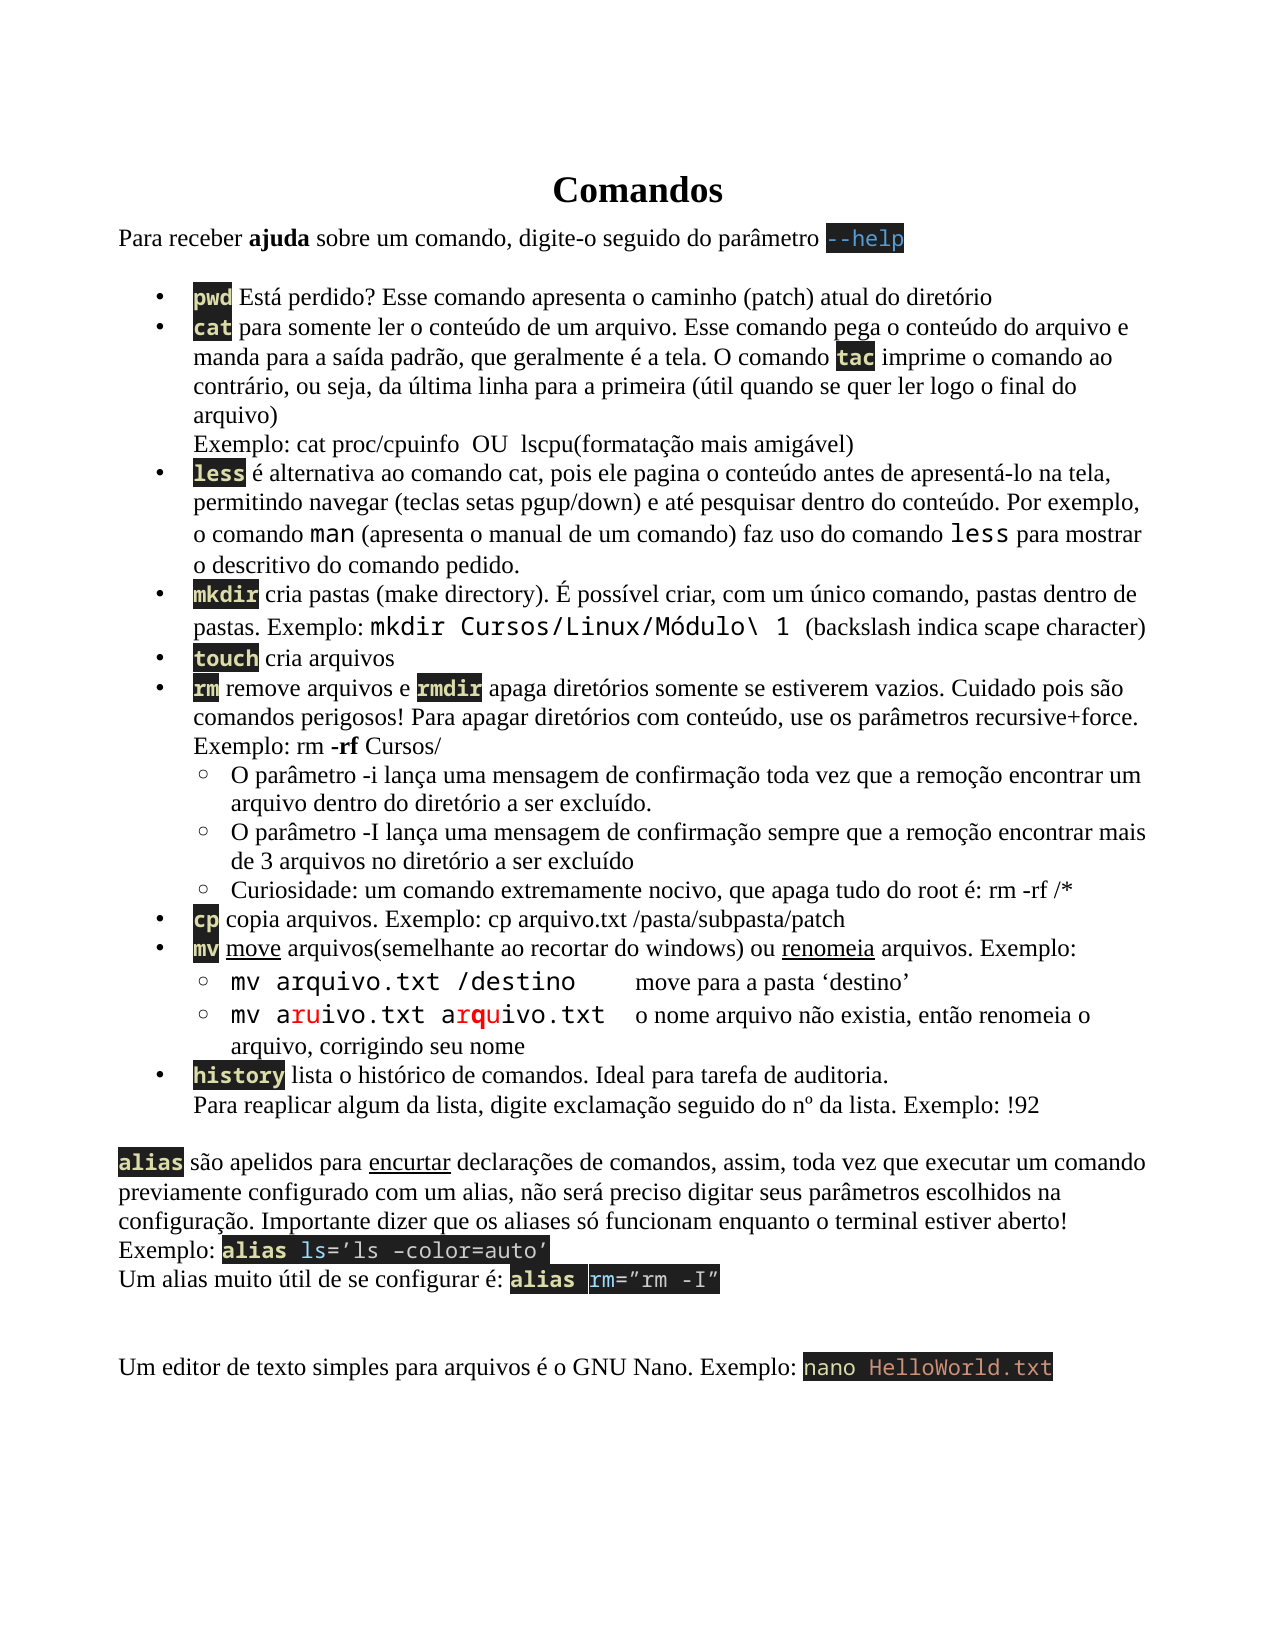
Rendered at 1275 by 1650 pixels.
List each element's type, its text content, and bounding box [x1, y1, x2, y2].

text Um alias muito útil de se configurar é: alias rm=”rm -I” [118, 1264, 1157, 1294]
text alias são apelidos para encurtar declarações de comandos, assim, toda vez que executar um comando previamente configurado com um alias, não será preciso digitar seus parâmetros escolhidos na configuração. Importante dizer que os aliases só funcionam enquanto o terminal estiver aberto! Exemplo: alias ls=’ls –color=auto’ [118, 1147, 1157, 1264]
list touch cria arquivos [156, 643, 1157, 672]
list pwd Está perdido? Esse comando apresenta o caminho (patch) atual do diretório [156, 282, 1157, 312]
list mv aruivo.txt arquivo.txt o nome arquivo não existia, então renomeia o arquivo, corrigindo seu nome [193, 997, 1157, 1060]
list history lista o histórico de comandos. Ideal para tarefa de auditoria. Para reaplicar algum da lista, digite exclamação seguido do nº da lista. Exemplo: !92 [156, 1060, 1157, 1118]
list mv move arquivos(semelhante ao recortar do windows) ou renomeia arquivos. Exemplo: [156, 933, 1157, 963]
list mv arquivo.txt /destino move para a pasta ‘destino’ [193, 963, 1157, 997]
list cp copia arquivos. Exemplo: cp arquivo.txt /pasta/subpasta/patch [156, 903, 1157, 933]
list less é alternativa ao comando cat, pois ele pagina o conteúdo antes de apresentá-lo na tela, permitindo navegar (teclas setas pgup/down) e até pesquisar dentro do conteúdo. Por exemplo, o comando man (apresenta o manual de um comando) faz uso do comando less para mostrar o descritivo do comando pedido. [156, 457, 1157, 579]
text Um editor de texto simples para arquivos é o GNU Nano. Exemplo: nano HelloWorld.txt [118, 1352, 1157, 1381]
list O parâmetro -i lança uma mensagem de confirmação toda vez que a remoção encontrar um arquivo dentro do diretório a ser excluído. [193, 760, 1157, 817]
subtitle Comandos [118, 168, 1157, 211]
list cat para somente ler o conteúdo de um arquivo. Esse comando pega o conteúdo do arquivo e manda para a saída padrão, que geralmente é a tela. O comando tac imprime o comando ao contrário, ou seja, da última linha para a primeira (útil quando se quer ler logo o final do arquivo) Exemplo: cat proc/cpuinfo OU lscpu(formatação mais amigável) [156, 312, 1157, 457]
list rm remove arquivos e rmdir apaga diretórios somente se estiverem vazios. Cuidado pois são comandos perigosos! Para apagar diretórios com conteúdo, use os parâmetros recursive+force. Exemplo: rm -rf Cursos/ [156, 672, 1157, 760]
list O parâmetro -I lança uma mensagem de confirmação sempre que a remoção encontrar mais de 3 arquivos no diretório a ser excluído [193, 817, 1157, 875]
list mkdir cria pastas (make directory). É possível criar, com um único comando, pastas dentro de pastas. Exemplo: mkdir Cursos/Linux/Módulo\ 1 (backslash indica scape character) [156, 579, 1157, 643]
text Para receber ajuda sobre um comando, digite-o seguido do parâmetro --help [118, 223, 1157, 253]
list Curiosidade: um comando extremamente nocivo, que apaga tudo do root é: rm -rf /* [193, 875, 1157, 903]
